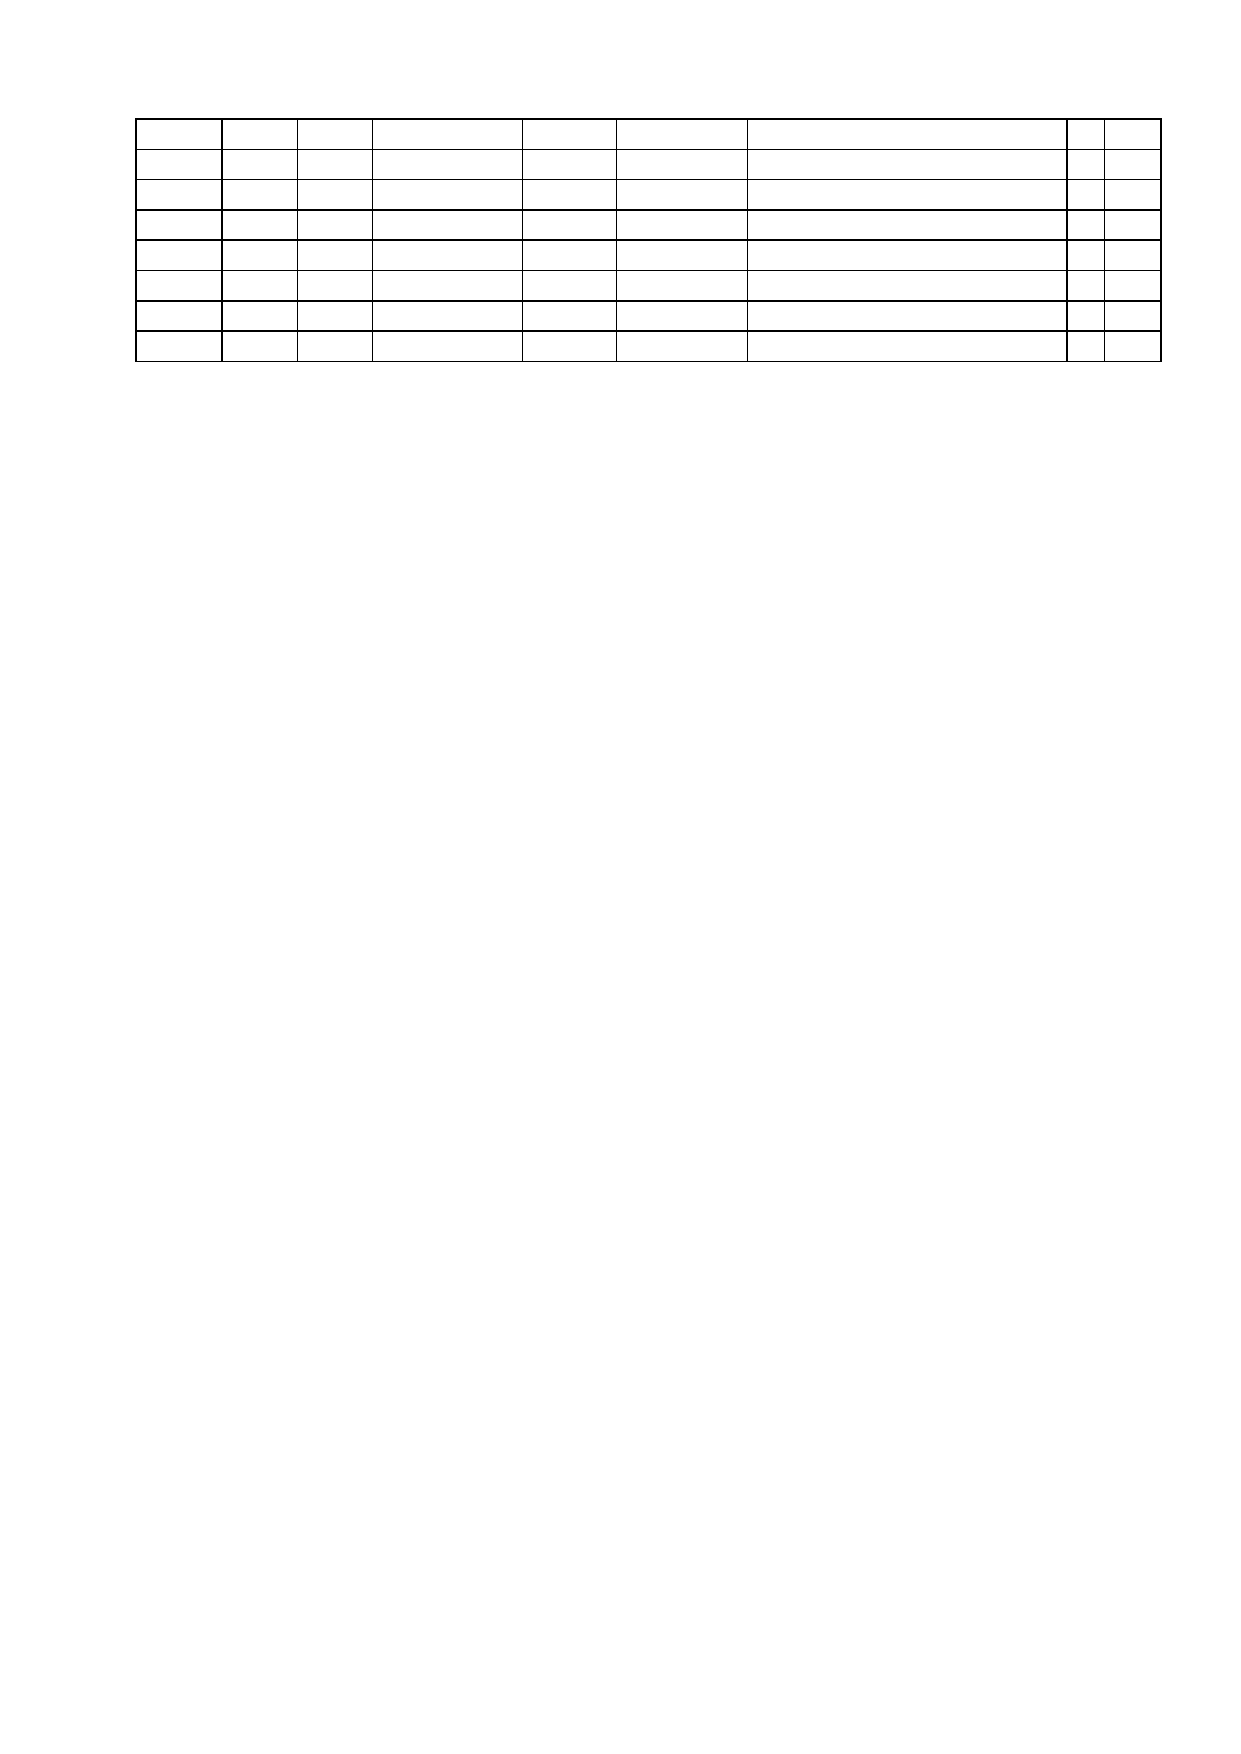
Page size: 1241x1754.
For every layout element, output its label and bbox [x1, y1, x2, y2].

table_cell [137, 302, 221, 330]
table_cell [298, 271, 372, 300]
table_cell [373, 180, 522, 209]
table_cell [223, 302, 297, 330]
table_cell [1068, 211, 1104, 239]
table_cell [373, 120, 522, 148]
table_cell [298, 211, 372, 239]
table_cell [373, 332, 522, 361]
table_cell [373, 211, 522, 239]
table_cell [1105, 211, 1160, 239]
table_cell [1068, 120, 1104, 148]
table_cell [223, 241, 297, 270]
table_cell [298, 120, 372, 148]
table_cell [617, 241, 747, 270]
table_cell [523, 241, 616, 270]
table_cell [617, 302, 747, 330]
table_cell [617, 180, 747, 209]
table_cell [1105, 302, 1160, 330]
table_cell [523, 302, 616, 330]
table_cell [1068, 241, 1104, 270]
table_cell [298, 332, 372, 361]
table_cell [298, 180, 372, 209]
table_cell [1105, 332, 1160, 361]
table_cell [298, 302, 372, 330]
table_cell [1105, 271, 1160, 300]
table_cell [1105, 120, 1160, 148]
table_cell [748, 241, 1066, 270]
table_cell [523, 180, 616, 209]
table_cell [137, 120, 221, 148]
table_cell [1068, 150, 1104, 179]
table_cell [748, 332, 1066, 361]
table_cell [137, 180, 221, 209]
table_cell [748, 271, 1066, 300]
table_cell [748, 302, 1066, 330]
table_cell [373, 271, 522, 300]
table_cell [223, 120, 297, 148]
table_cell [617, 211, 747, 239]
table_cell [523, 211, 616, 239]
table_cell [137, 332, 221, 361]
table_cell [1105, 150, 1160, 179]
table_cell [223, 332, 297, 361]
table_cell [1068, 180, 1104, 209]
table_cell [223, 271, 297, 300]
table_cell [1068, 332, 1104, 361]
table_cell [748, 150, 1066, 179]
table_cell [748, 180, 1066, 209]
table_cell [223, 150, 297, 179]
table_cell [137, 241, 221, 270]
table_cell [523, 271, 616, 300]
table_cell [523, 150, 616, 179]
table_cell [617, 332, 747, 361]
table_cell [1105, 180, 1160, 209]
table_cell [1068, 302, 1104, 330]
table_cell [223, 211, 297, 239]
table_cell [223, 180, 297, 209]
table_cell [373, 302, 522, 330]
table_cell [523, 120, 616, 148]
table_cell [298, 241, 372, 270]
table_cell [748, 211, 1066, 239]
table_cell [617, 150, 747, 179]
table_cell [748, 120, 1066, 148]
table_cell [523, 332, 616, 361]
table_cell [373, 150, 522, 179]
table_cell [373, 241, 522, 270]
table_cell [137, 271, 221, 300]
table_cell [617, 120, 747, 148]
table_cell [137, 211, 221, 239]
table_cell [617, 271, 747, 300]
table_cell [1105, 241, 1160, 270]
table_cell [137, 150, 221, 179]
table_cell [298, 150, 372, 179]
table_cell [1068, 271, 1104, 300]
